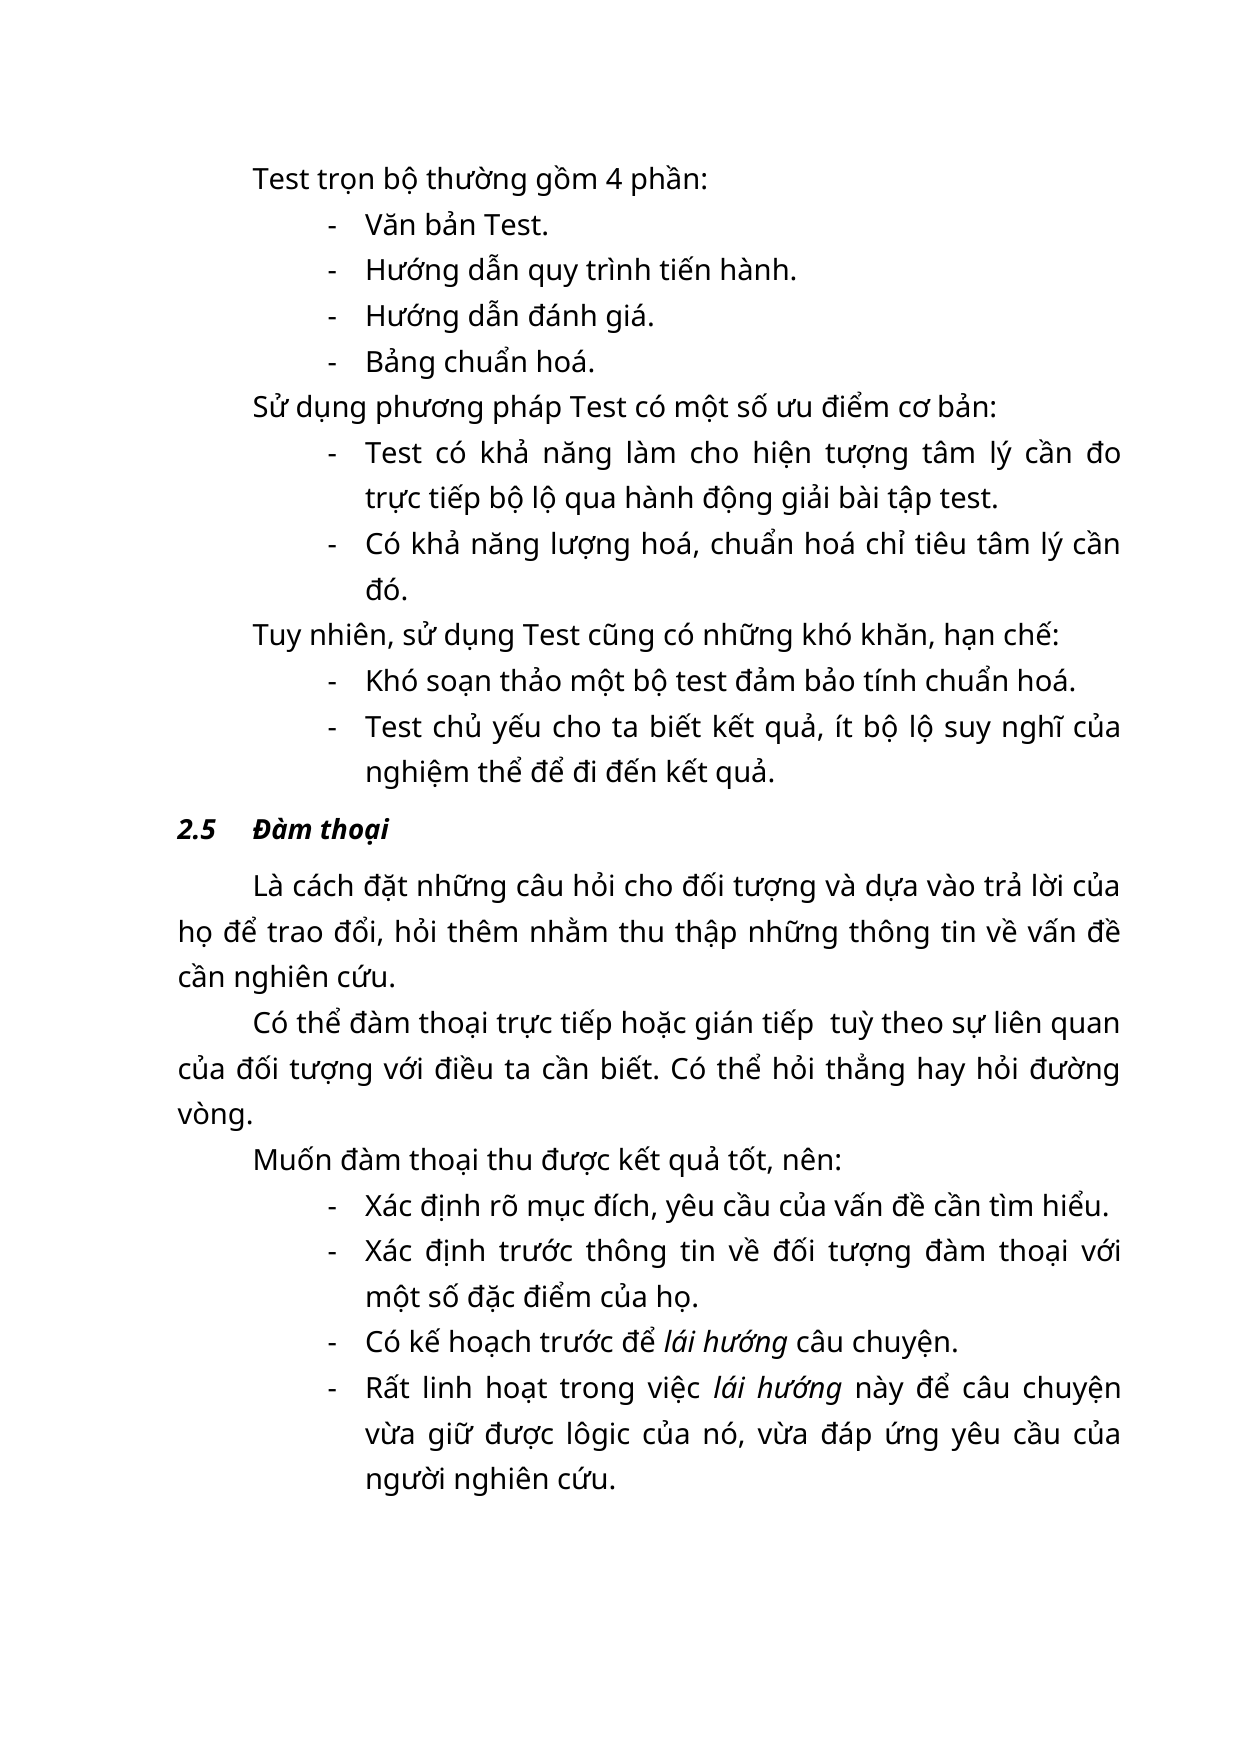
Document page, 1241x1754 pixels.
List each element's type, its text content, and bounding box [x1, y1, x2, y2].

list Rất linh hoạt trong việc lái hướng này để câu chuyện vừa giữ được lôgic của nó, vừa đáp ứng yêu cầu của người nghiên cứu. [327, 1367, 1122, 1498]
list Test chủ yếu cho ta biết kết quả, ít bộ lộ suy nghĩ của nghiệm thể để đi đến kết quả. [327, 706, 1122, 791]
list Xác định trước thông tin về đối tượng đàm thoại với một số đặc điểm của họ. [327, 1231, 1122, 1316]
list Hướng dẫn đánh giá. [327, 295, 1122, 335]
list Xác định rõ mục đích, yêu cầu của vấn đề cần tìm hiểu. [327, 1185, 1122, 1224]
text Là cách đặt những câu hỏi cho đối tượng và dựa vào trả lời của họ để trao đổi, hỏi thêm nhằm thu thập những thông tin về vấn đề cần nghiên cứu. [177, 866, 1122, 996]
list Văn bản Test. [327, 204, 1122, 244]
text Tuy nhiên, sử dụng Test cũng có những khó khăn, hạn chế: [177, 615, 1122, 654]
text Muốn đàm thoại thu được kết quả tốt, nên: [177, 1139, 1122, 1179]
list Hướng dẫn quy trình tiến hành. [327, 250, 1122, 289]
list Có khả năng lượng hoá, chuẩn hoá chỉ tiêu tâm lý cần đó. [327, 523, 1122, 609]
text Có thể đàm thoại trực tiếp hoặc gián tiếp tuỳ theo sự liên quan của đối tượng với điều ta cần biết. Có thể hỏi thẳng hay hỏi đường vòng. [177, 1002, 1122, 1133]
text Test trọn bộ thường gồm 4 phần: [177, 158, 1122, 198]
list Có kế hoạch trước để lái hướng câu chuyện. [327, 1322, 1122, 1361]
list Khó soạn thảo một bộ test đảm bảo tính chuẩn hoá. [327, 660, 1122, 700]
list Bảng chuẩn hoá. [327, 341, 1122, 381]
list Test có khả năng làm cho hiện tượng tâm lý cần đo trực tiếp bộ lộ qua hành động giải bài tập test. [327, 432, 1122, 517]
subtitle Đàm thoại [177, 810, 1122, 847]
text Sử dụng phương pháp Test có một số ưu điểm cơ bản: [177, 387, 1122, 426]
